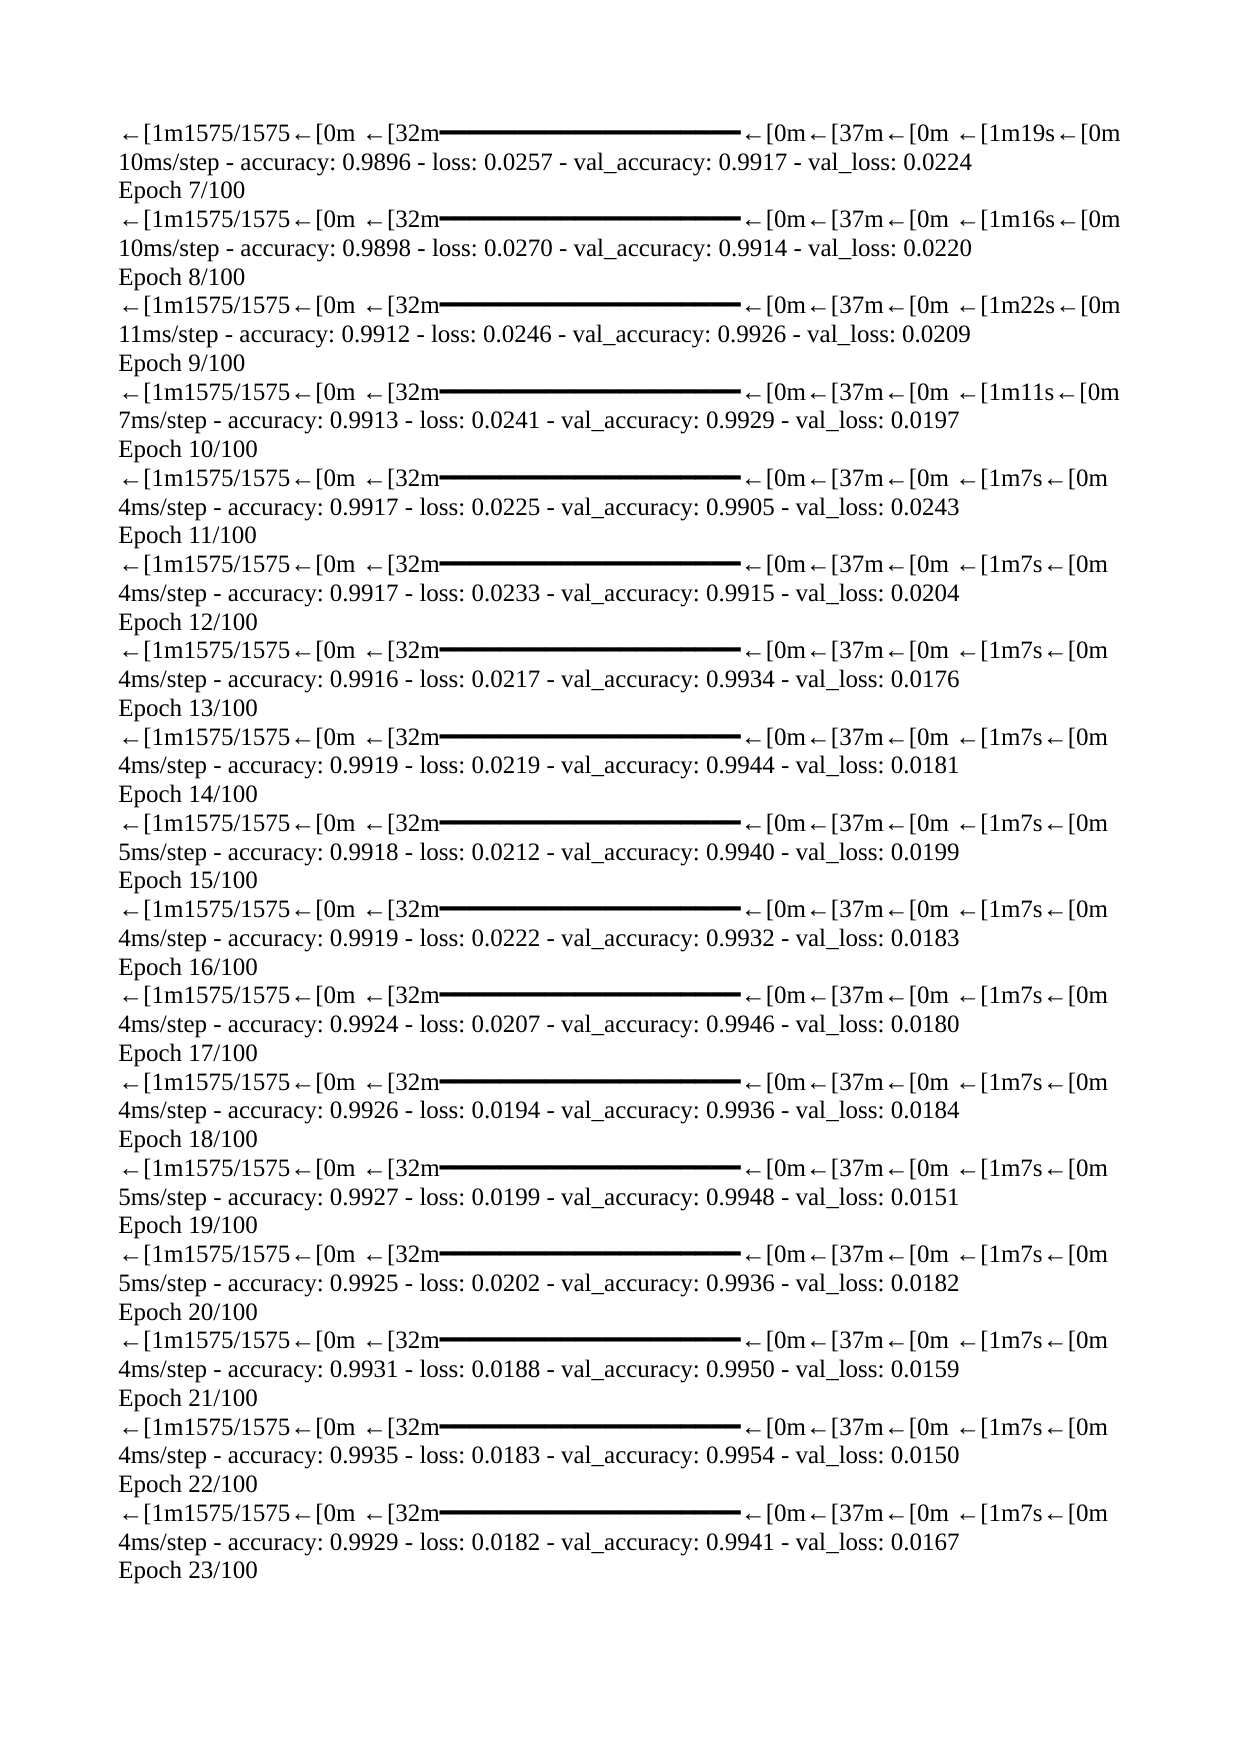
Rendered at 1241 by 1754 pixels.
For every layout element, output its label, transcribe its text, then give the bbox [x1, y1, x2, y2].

text ←[1m1575/1575←[0m ←[32m━━━━━━━━━━━━━━━━━━━━←[0m←[37m←[0m ←[1m7s←[0m 4ms/step - accuracy: 0.9916 - loss: 0.0217 - val_accuracy: 0.9934 - val_loss: 0.0176 [118, 636, 1122, 693]
text Epoch 19/100 [118, 1211, 1122, 1239]
text Epoch 18/100 [118, 1124, 1122, 1153]
text Epoch 9/100 [118, 348, 1122, 377]
text Epoch 22/100 [118, 1469, 1122, 1498]
text Epoch 14/100 [118, 779, 1122, 808]
text ←[1m1575/1575←[0m ←[32m━━━━━━━━━━━━━━━━━━━━←[0m←[37m←[0m ←[1m7s←[0m 4ms/step - accuracy: 0.9935 - loss: 0.0183 - val_accuracy: 0.9954 - val_loss: 0.0150 [118, 1412, 1122, 1469]
text Epoch 12/100 [118, 607, 1122, 636]
text Epoch 21/100 [118, 1383, 1122, 1412]
text Epoch 15/100 [118, 866, 1122, 894]
text ←[1m1575/1575←[0m ←[32m━━━━━━━━━━━━━━━━━━━━←[0m←[37m←[0m ←[1m11s←[0m 7ms/step - accuracy: 0.9913 - loss: 0.0241 - val_accuracy: 0.9929 - val_loss: 0.0197 [118, 377, 1122, 434]
text ←[1m1575/1575←[0m ←[32m━━━━━━━━━━━━━━━━━━━━←[0m←[37m←[0m ←[1m7s←[0m 4ms/step - accuracy: 0.9917 - loss: 0.0225 - val_accuracy: 0.9905 - val_loss: 0.0243 [118, 463, 1122, 521]
text Epoch 16/100 [118, 952, 1122, 981]
text ←[1m1575/1575←[0m ←[32m━━━━━━━━━━━━━━━━━━━━←[0m←[37m←[0m ←[1m19s←[0m 10ms/step - accuracy: 0.9896 - loss: 0.0257 - val_accuracy: 0.9917 - val_loss: 0.0224 [118, 118, 1122, 176]
text Epoch 11/100 [118, 521, 1122, 549]
text ←[1m1575/1575←[0m ←[32m━━━━━━━━━━━━━━━━━━━━←[0m←[37m←[0m ←[1m7s←[0m 4ms/step - accuracy: 0.9929 - loss: 0.0182 - val_accuracy: 0.9941 - val_loss: 0.0167 [118, 1498, 1122, 1556]
text ←[1m1575/1575←[0m ←[32m━━━━━━━━━━━━━━━━━━━━←[0m←[37m←[0m ←[1m7s←[0m 4ms/step - accuracy: 0.9919 - loss: 0.0219 - val_accuracy: 0.9944 - val_loss: 0.0181 [118, 722, 1122, 779]
text ←[1m1575/1575←[0m ←[32m━━━━━━━━━━━━━━━━━━━━←[0m←[37m←[0m ←[1m7s←[0m 4ms/step - accuracy: 0.9919 - loss: 0.0222 - val_accuracy: 0.9932 - val_loss: 0.0183 [118, 894, 1122, 952]
text ←[1m1575/1575←[0m ←[32m━━━━━━━━━━━━━━━━━━━━←[0m←[37m←[0m ←[1m22s←[0m 11ms/step - accuracy: 0.9912 - loss: 0.0246 - val_accuracy: 0.9926 - val_loss: 0.0209 [118, 291, 1122, 348]
text Epoch 23/100 [118, 1556, 1122, 1584]
text ←[1m1575/1575←[0m ←[32m━━━━━━━━━━━━━━━━━━━━←[0m←[37m←[0m ←[1m7s←[0m 5ms/step - accuracy: 0.9918 - loss: 0.0212 - val_accuracy: 0.9940 - val_loss: 0.0199 [118, 808, 1122, 866]
text ←[1m1575/1575←[0m ←[32m━━━━━━━━━━━━━━━━━━━━←[0m←[37m←[0m ←[1m7s←[0m 5ms/step - accuracy: 0.9925 - loss: 0.0202 - val_accuracy: 0.9936 - val_loss: 0.0182 [118, 1239, 1122, 1297]
text Epoch 7/100 [118, 176, 1122, 204]
text ←[1m1575/1575←[0m ←[32m━━━━━━━━━━━━━━━━━━━━←[0m←[37m←[0m ←[1m7s←[0m 4ms/step - accuracy: 0.9931 - loss: 0.0188 - val_accuracy: 0.9950 - val_loss: 0.0159 [118, 1326, 1122, 1383]
text Epoch 20/100 [118, 1297, 1122, 1326]
text ←[1m1575/1575←[0m ←[32m━━━━━━━━━━━━━━━━━━━━←[0m←[37m←[0m ←[1m7s←[0m 4ms/step - accuracy: 0.9924 - loss: 0.0207 - val_accuracy: 0.9946 - val_loss: 0.0180 [118, 981, 1122, 1038]
text Epoch 8/100 [118, 262, 1122, 291]
text ←[1m1575/1575←[0m ←[32m━━━━━━━━━━━━━━━━━━━━←[0m←[37m←[0m ←[1m7s←[0m 5ms/step - accuracy: 0.9927 - loss: 0.0199 - val_accuracy: 0.9948 - val_loss: 0.0151 [118, 1153, 1122, 1211]
text Epoch 17/100 [118, 1038, 1122, 1067]
text Epoch 10/100 [118, 434, 1122, 463]
text Epoch 13/100 [118, 693, 1122, 722]
text ←[1m1575/1575←[0m ←[32m━━━━━━━━━━━━━━━━━━━━←[0m←[37m←[0m ←[1m16s←[0m 10ms/step - accuracy: 0.9898 - loss: 0.0270 - val_accuracy: 0.9914 - val_loss: 0.0220 [118, 204, 1122, 262]
text ←[1m1575/1575←[0m ←[32m━━━━━━━━━━━━━━━━━━━━←[0m←[37m←[0m ←[1m7s←[0m 4ms/step - accuracy: 0.9917 - loss: 0.0233 - val_accuracy: 0.9915 - val_loss: 0.0204 [118, 549, 1122, 607]
text ←[1m1575/1575←[0m ←[32m━━━━━━━━━━━━━━━━━━━━←[0m←[37m←[0m ←[1m7s←[0m 4ms/step - accuracy: 0.9926 - loss: 0.0194 - val_accuracy: 0.9936 - val_loss: 0.0184 [118, 1067, 1122, 1124]
